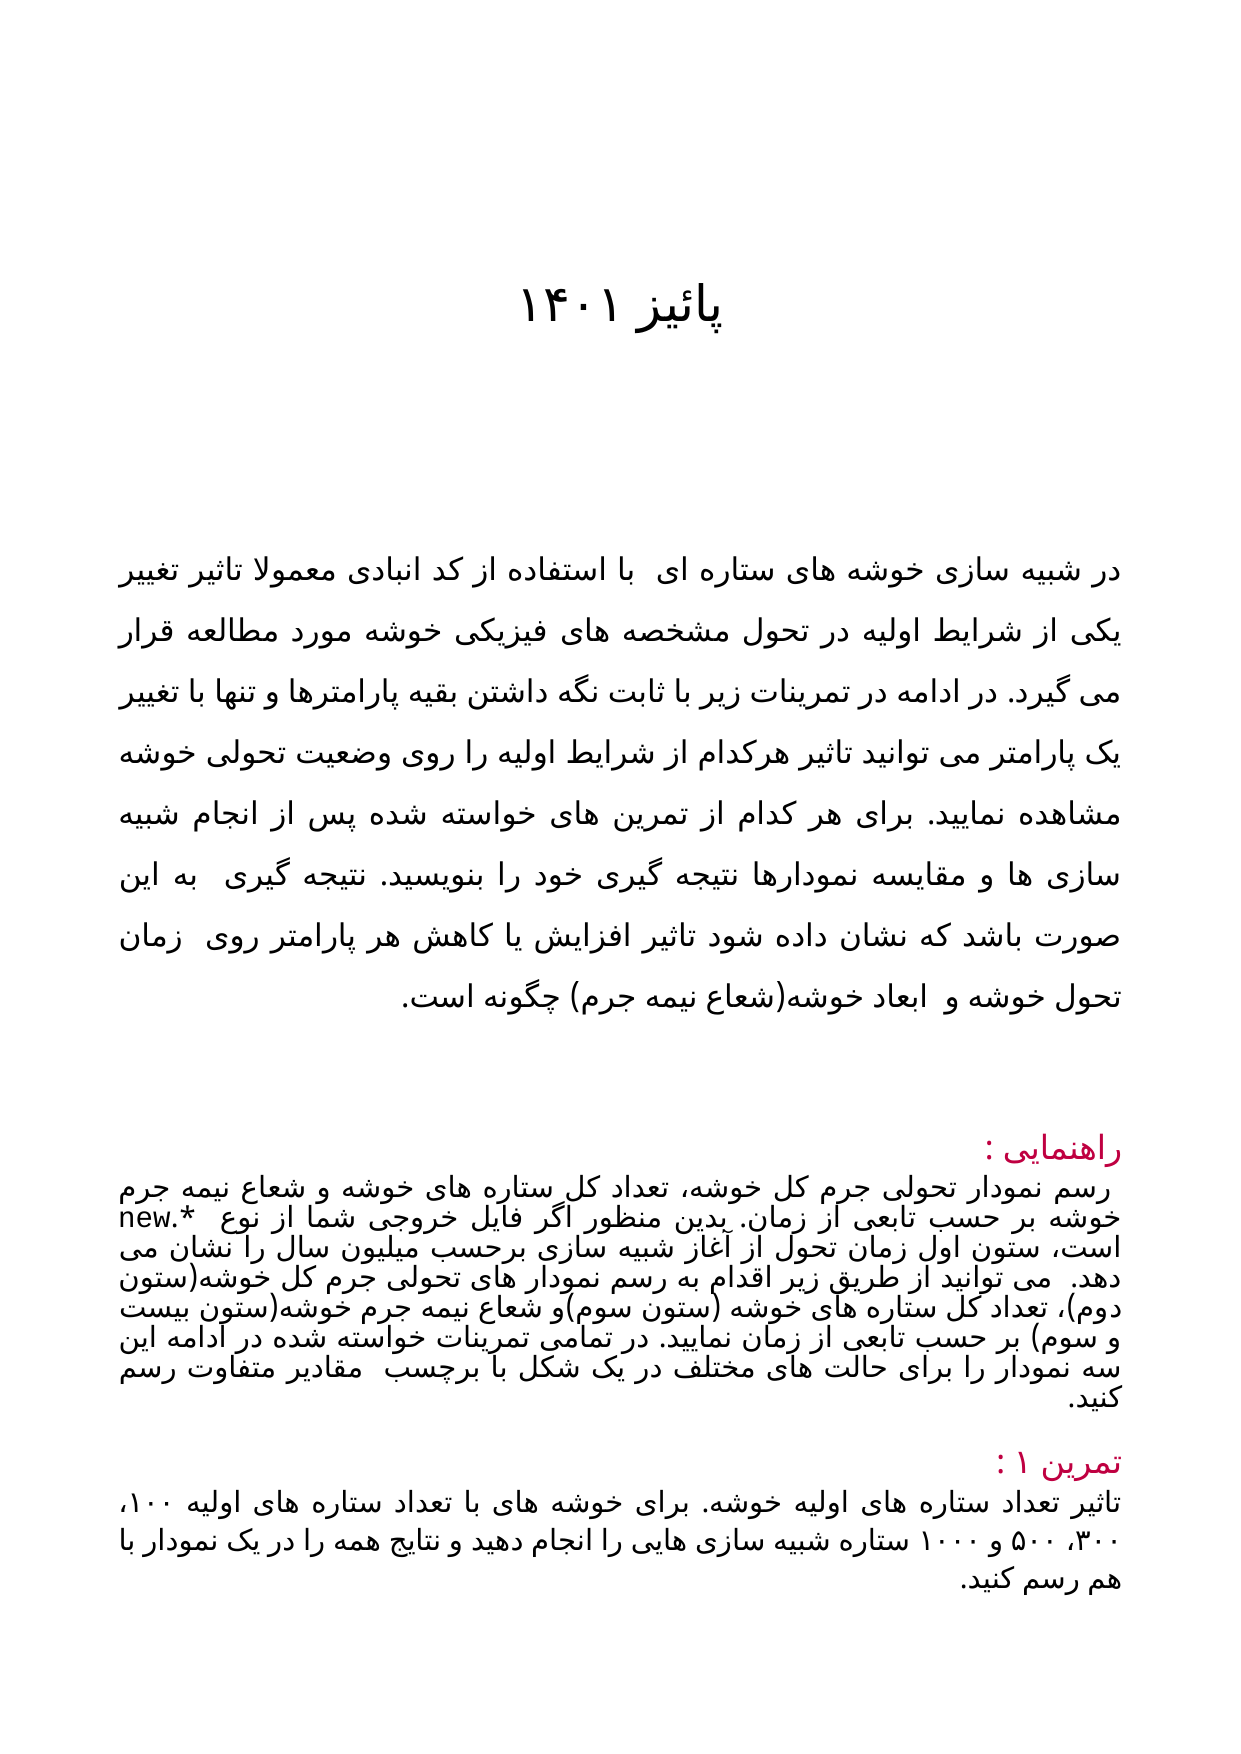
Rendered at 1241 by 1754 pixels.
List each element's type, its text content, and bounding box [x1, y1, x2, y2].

text راهنمایی : [118, 1130, 1122, 1173]
text تاثیر تعداد ستاره های اولیه خوشه. برای خوشه های با تعداد ستاره های اولیه ۱۰۰، ۳۰۰، ۵۰۰ و ۱۰۰۰ ستاره شبیه سازی هایی را انجام دهید و نتایج همه را در یک نمودار با هم رسم کنید. [118, 1487, 1122, 1601]
text در شبیه سازی خوشه های ستاره ای با استفاده از کد انبادی معمولا تاثیر تغییر یکی از شرایط اولیه در تحول مشخصه های فیزیکی خوشه مورد مطالعه قرار می گیرد. در ادامه در تمرینات زیر با ثابت نگه داشتن بقیه پارامترها و تنها با تغییر یک پارامتر می توانید تاثیر هرکدام از شرایط اولیه را روی وضعیت تحولی خوشه مشاهده نمایید. برای هر کدام از تمرین های خواسته شده پس از انجام شبیه سازی ها و مقایسه نمودارها نتیجه گیری خود را بنویسید. نتیجه گیری به این صورت باشد که نشان داده شود تاثیر افزایش یا کاهش هر پارامتر روی زمان تحول خوشه و ابعاد خوشه(شعاع نیمه جرم) چگونه است. [118, 552, 1122, 1021]
text تمرین ۱ : [118, 1443, 1122, 1487]
text رسم نمودار تحولی جرم کل خوشه، تعداد کل ستاره های خوشه و شعاع نیمه جرم خوشه بر حسب تابعی از زمان. بدین منظور اگر فایل خروجی شما از نوع *.new است، ستون اول زمان تحول از آغاز شبیه سازی برحسب میلیون سال را نشان می دهد. می توانید از طریق زیر اقدام به رسم نمودار های تحولی جرم کل خوشه(ستون دوم)، تعداد کل ستاره های خوشه (ستون سوم)و شعاع نیمه جرم خوشه(ستون بیست و سوم) بر حسب تابعی از زمان نمایید. در تمامی تمرینات خواسته شده در ادامه این سه نمودار را برای حالت های مختلف در یک شکل با برچسب مقادیر متفاوت رسم کنید. [118, 1173, 1122, 1413]
text پائیز ۱۴۰۱ [118, 277, 1122, 342]
